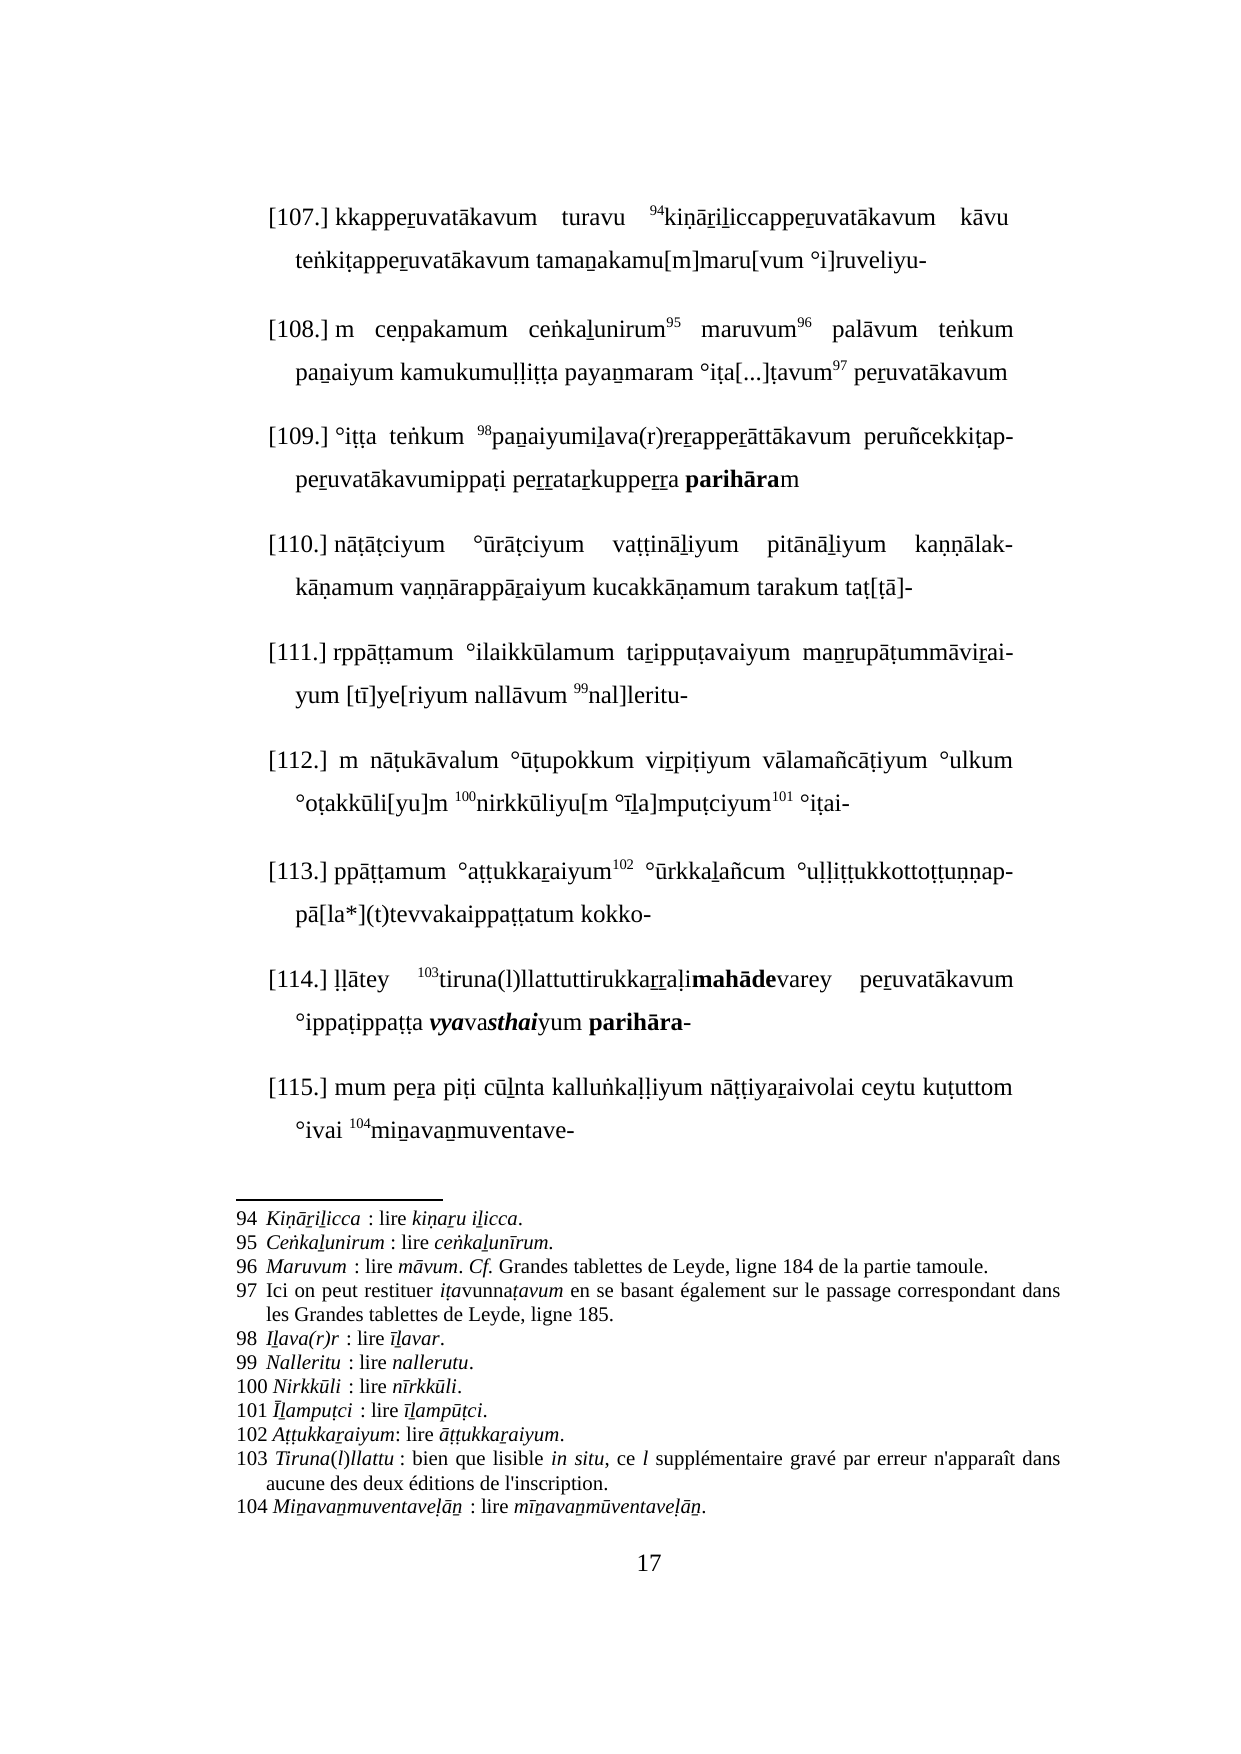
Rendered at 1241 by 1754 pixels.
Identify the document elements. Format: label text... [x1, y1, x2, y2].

text Maruvum : lire māvum. Cf. Grandes tablettes de Leyde, ligne 184 de la partie tamoule. [236, 1254, 1061, 1278]
text Miṉavaṉmuventaveḷāṉ : lire mīṉavaṉmūventaveḷāṉ. [236, 1494, 1061, 1518]
text [111.] rppāṭṭamum °ilaikkūlamum taṟippuṭavaiyum maṉṟupāṭummāviṟai-yum [tī]ye[riyum nallāvum nal]leritu- [268, 637, 1014, 709]
text [115.] mum peṟa piṭi cūḻnta kalluṅkaḷḷiyum nāṭṭiyaṟaivolai ceytu kuṭuttom °ivai miṉavaṉmuventave- [268, 1072, 1014, 1144]
text [109.] °iṭṭa teṅkum paṉaiyumiḻava(r)reṟappeṟāttākavum peruñcekkiṭap- peṟuvatākavumippaṭi peṟṟataṟkuppeṟṟa parihāram [268, 421, 1014, 493]
text [114.] ḷḷātey tiruna(l)llattuttirukkaṟṟaḷimahādevarey peṟuvatākavum °ippaṭippaṭṭa vyavasthaiyum parihāra- [268, 964, 1014, 1036]
text Tiruna(l)llattu : bien que lisible in situ, ce l supplémentaire gravé par erreur n'apparaît dans aucune des deux éditions de l'inscription. [236, 1446, 1061, 1494]
text [107.] kkappeṟuvatākavum turavu kiṇāṟiḻiccappeṟuvatākavum kāvu teṅkiṭappeṟuvatākavum tamaṉakamu[m]maru[vum °i]ruveliyu- [268, 202, 1009, 274]
text Kiṇāṟiḻicca : lire kiṇaṟu iḻicca. [236, 1206, 1061, 1230]
text Nirkkūli : lire nīrkkūli. [236, 1374, 1061, 1398]
text Īḻampuṭci : lire īḻampūṭci. [236, 1398, 1061, 1422]
text Nalleritu : lire nallerutu. [236, 1350, 1061, 1374]
text [112.] m nāṭukāvalum °ūṭupokkum viṟpiṭiyum vālamañcāṭiyum °ulkum °oṭakkūli[yu]m nirkkūliyu[m °īḻa]mpuṭciyum °iṭai- [268, 745, 1014, 817]
text [108.] m ceṇpakamum ceṅkaḻunirum maruvum palāvum teṅkum paṉaiyum kamukumuḷḷiṭṭa payaṉmaram °iṭa[...]ṭavum peṟuvatākavum [268, 314, 1014, 386]
text [113.] ppāṭṭamum °aṭṭukkaṟaiyum °ūrkkaḻañcum °uḷḷiṭṭukkottoṭṭuṇṇap-pā[la*](t)tevvakaippaṭṭatum kokko- [268, 856, 1014, 928]
text Aṭṭukkaṟaiyum: lire āṭṭukkaṟaiyum. [236, 1422, 1061, 1446]
text Iḻava(r)r : lire īḻavar. [236, 1326, 1061, 1350]
text [110.] nāṭāṭciyum °ūrāṭciyum vaṭṭināḻiyum pitānāḻiyum kaṇṇālak-kāṇamum vaṇṇārappāṟaiyum kucakkāṇamum tarakum taṭ[ṭā]- [268, 529, 1014, 601]
text Ceṅkaḻunirum : lire ceṅkaḻunīrum. [236, 1230, 1061, 1254]
text Ici on peut restituer iṭavunnaṭavum en se basant également sur le passage correspondant dans les Grandes tablettes de Leyde, ligne 185. [236, 1278, 1061, 1326]
